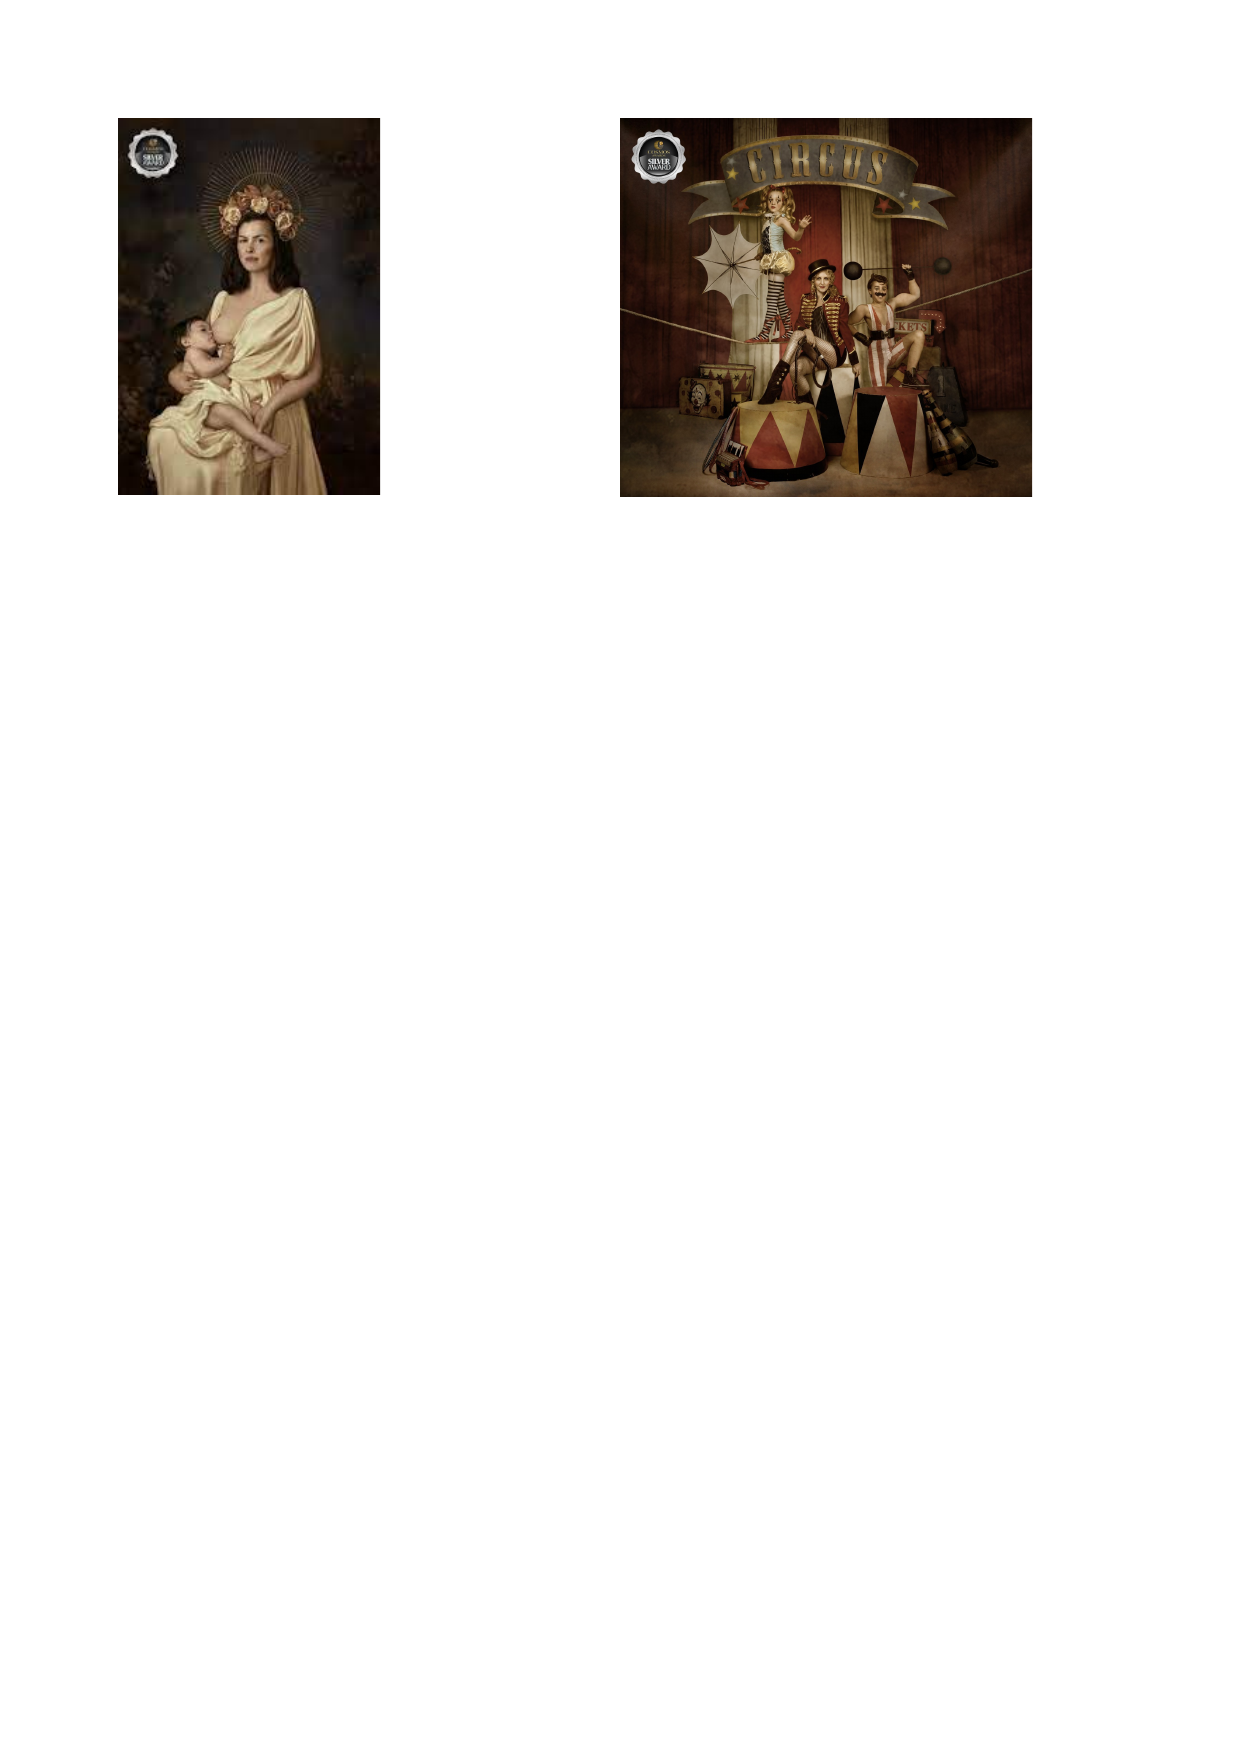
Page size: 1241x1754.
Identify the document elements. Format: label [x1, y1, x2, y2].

table_cell [620, 118, 1122, 1484]
picture [620, 118, 1033, 497]
table_cell [118, 118, 620, 1484]
picture [118, 118, 381, 495]
